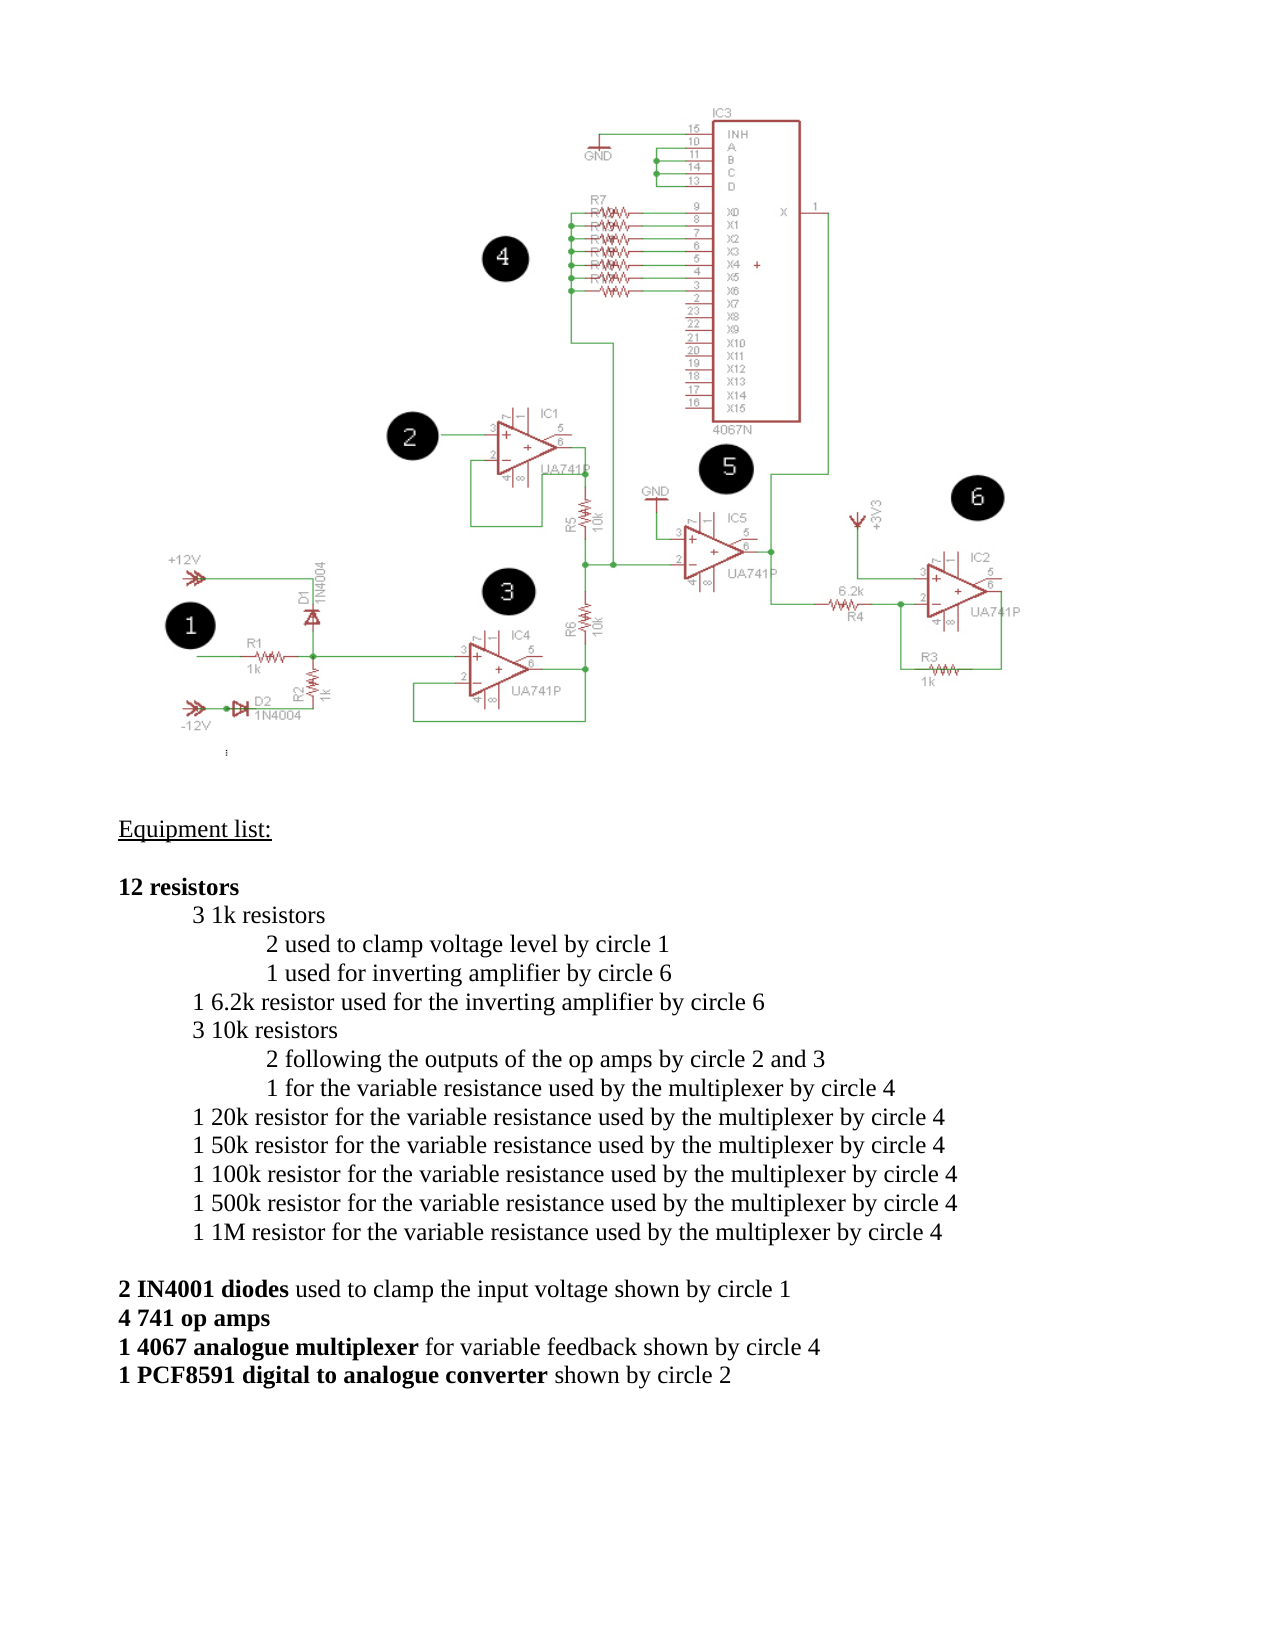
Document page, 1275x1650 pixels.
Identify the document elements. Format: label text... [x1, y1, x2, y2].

text 3 10k resistors [118, 1015, 1157, 1044]
text 12 resistors [118, 872, 1157, 900]
text 1 20k resistor for the variable resistance used by the multiplexer by circle 4 [118, 1102, 1157, 1130]
text 1 100k resistor for the variable resistance used by the multiplexer by circle 4 [118, 1159, 1157, 1188]
text 2 IN4001 diodes used to clamp the input voltage shown by circle 1 [118, 1274, 1157, 1303]
text 1 6.2k resistor used for the inverting amplifier by circle 6 [118, 987, 1157, 1015]
text 1 50k resistor for the variable resistance used by the multiplexer by circle 4 [118, 1130, 1157, 1159]
text 1 used for inverting amplifier by circle 6 [118, 958, 1157, 987]
text 1 PCF8591 digital to analogue converter shown by circle 2 [118, 1360, 1157, 1389]
text Equipment list: [118, 814, 1157, 843]
text 4 741 op amps [118, 1303, 1157, 1332]
text 3 1k resistors [118, 900, 1157, 929]
picture [151, 99, 1053, 757]
text 1 1M resistor for the variable resistance used by the multiplexer by circle 4 [118, 1217, 1157, 1245]
text 1 for the variable resistance used by the multiplexer by circle 4 [118, 1073, 1157, 1102]
text 2 used to clamp voltage level by circle 1 [118, 929, 1157, 958]
text 1 500k resistor for the variable resistance used by the multiplexer by circle 4 [118, 1188, 1157, 1217]
text 1 4067 analogue multiplexer for variable feedback shown by circle 4 [118, 1332, 1157, 1360]
text 2 following the outputs of the op amps by circle 2 and 3 [118, 1044, 1157, 1073]
